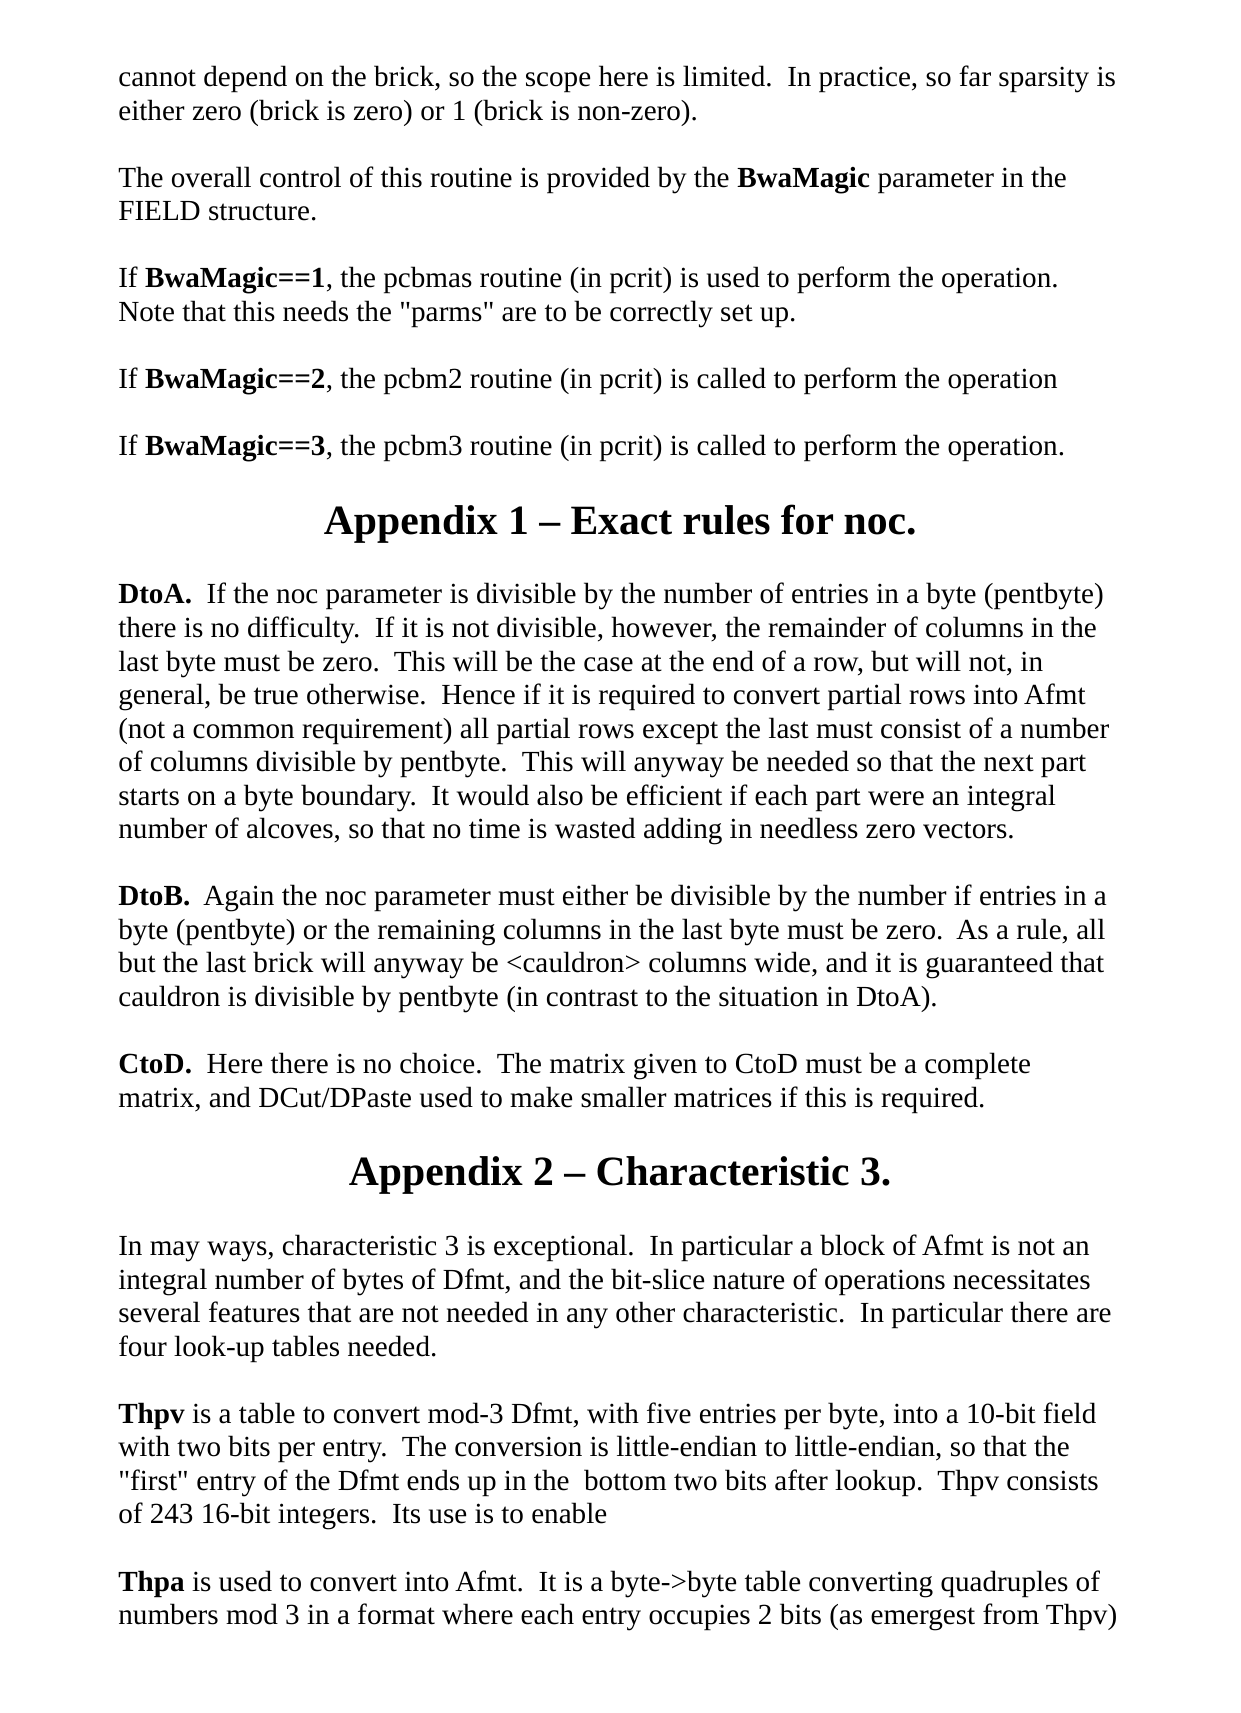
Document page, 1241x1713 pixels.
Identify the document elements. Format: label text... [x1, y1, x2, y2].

text DtoB. Again the noc parameter must either be divisible by the number if entries in a byte (pentbyte) or the remaining columns in the last byte must be zero. As a rule, all but the last brick will anyway be <cauldron> columns wide, and it is guaranteed that cauldron is divisible by pentbyte (in contrast to the situation in DtoA). [118, 878, 1122, 1013]
text cannot depend on the brick, so the scope here is limited. In practice, so far sparsity is either zero (brick is zero) or 1 (brick is non-zero). [118, 59, 1122, 126]
text DtoA. If the noc parameter is divisible by the number of entries in a byte (pentbyte) there is no difficulty. If it is not divisible, however, the remainder of columns in the last byte must be zero. This will be the case at the end of a row, but will not, in general, be true otherwise. Hence if it is required to convert partial rows into Afmt (not a common requirement) all partial rows except the last must consist of a number of columns divisible by pentbyte. This will anyway be needed so that the next part starts on a byte boundary. It would also be efficient if each part were an integral number of alcoves, so that no time is wasted adding in needless zero vectors. [118, 577, 1122, 845]
text The overall control of this routine is provided by the BwaMagic parameter in the FIELD structure. [118, 160, 1122, 227]
text Appendix 1 – Exact rules for noc. [118, 495, 1122, 543]
text CtoD. Here there is no choice. The matrix given to CtoD must be a complete matrix, and DCut/DPaste used to make smaller matrices if this is required. [118, 1046, 1122, 1113]
text Thpa is used to convert into Afmt. It is a byte->byte table converting quadruples of numbers mod 3 in a format where each entry occupies 2 bits (as emergest from Thpv) [118, 1564, 1122, 1631]
text If BwaMagic==1, the pcbmas routine (in pcrit) is used to perform the operation. Note that this needs the "parms" are to be correctly set up. [118, 260, 1122, 327]
text If BwaMagic==2, the pcbm2 routine (in pcrit) is called to perform the operation [118, 361, 1122, 394]
text Appendix 2 – Characteristic 3. [118, 1147, 1122, 1195]
text Thpv is a table to convert mod-3 Dfmt, with five entries per byte, into a 10-bit field with two bits per entry. The conversion is little-endian to little-endian, so that the "first" entry of the Dfmt ends up in the bottom two bits after lookup. Thpv consists of 243 16-bit integers. Its use is to enable [118, 1396, 1122, 1530]
text In may ways, characteristic 3 is exceptional. In particular a block of Afmt is not an integral number of bytes of Dfmt, and the bit-slice nature of operations necessitates several features that are not needed in any other characteristic. In particular there are four look-up tables needed. [118, 1228, 1122, 1362]
text If BwaMagic==3, the pcbm3 routine (in pcrit) is called to perform the operation. [118, 428, 1122, 462]
